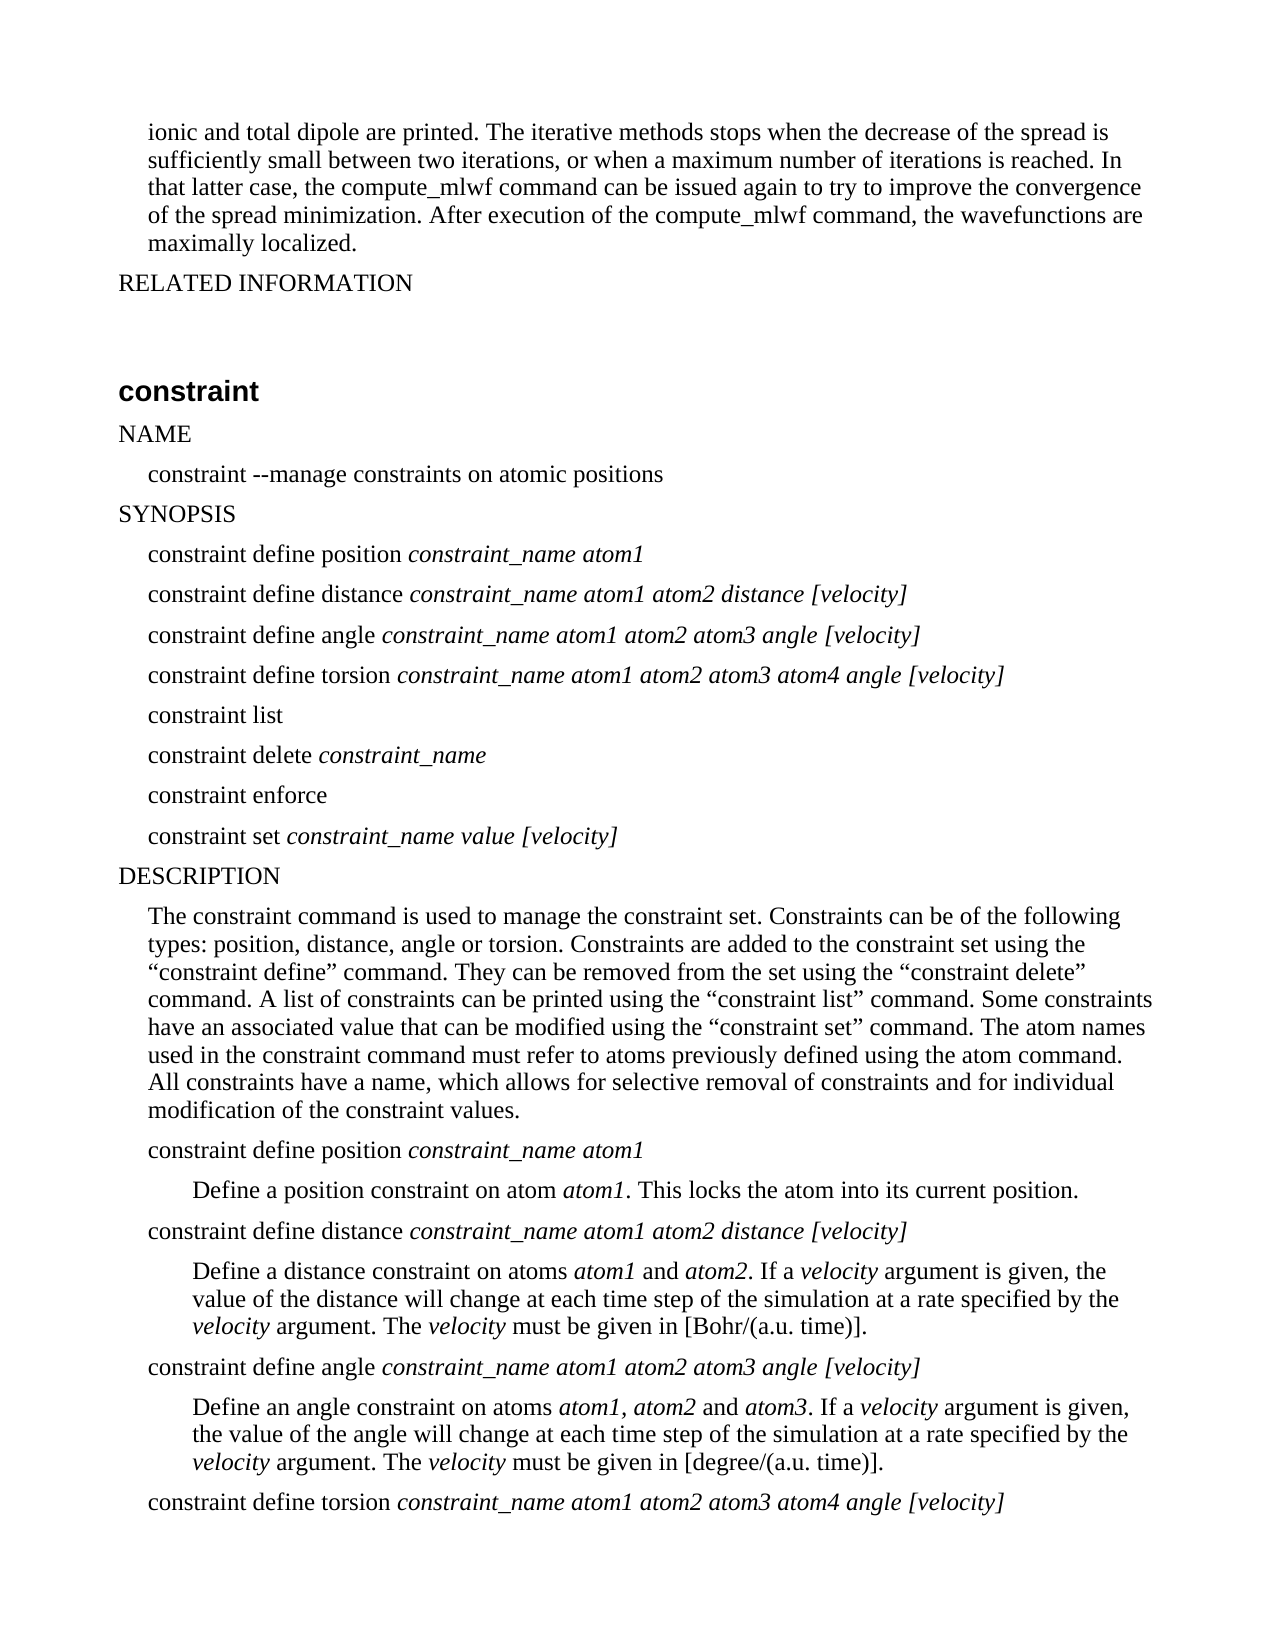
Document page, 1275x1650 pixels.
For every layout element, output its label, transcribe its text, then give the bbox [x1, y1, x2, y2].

text constraint define angle constraint_name atom1 atom2 atom3 angle [velocity] [148, 621, 1157, 648]
subtitle constraint [118, 374, 1157, 407]
text constraint --manage constraints on atomic positions [148, 460, 1157, 488]
text DESCRIPTION [118, 862, 1157, 890]
text constraint set constraint_name value [velocity] [148, 822, 1157, 849]
text constraint define position constraint_name atom1 [148, 1136, 1157, 1164]
text Define a distance constraint on atoms atom1 and atom2. If a velocity argument is given, the value of the distance will change at each time step of the simulation at a rate specified by the velocity argument. The velocity must be given in [Bohr/(a.u. time)]. [192, 1257, 1157, 1340]
text constraint enforce [148, 782, 1157, 809]
text constraint define position constraint_name atom1 [148, 540, 1157, 568]
text constraint define torsion constraint_name atom1 atom2 atom3 atom4 angle [velocity] [148, 661, 1157, 689]
text The constraint command is used to manage the constraint set. Constraints can be of the following types: position, distance, angle or torsion. Constraints are added to the constraint set using the “constraint define” command. They can be removed from the set using the “constraint delete” command. A list of constraints can be printed using the “constraint list” command. Some constraints have an associated value that can be modified using the “constraint set” command. The atom names used in the constraint command must refer to atoms previously defined using the atom command. All constraints have a name, which allows for selective removal of constraints and for individual modification of the constraint values. [148, 902, 1157, 1124]
text constraint define angle constraint_name atom1 atom2 atom3 angle [velocity] [148, 1353, 1157, 1380]
text RELATED INFORMATION [118, 269, 1157, 297]
text constraint define distance constraint_name atom1 atom2 distance [velocity] [148, 1217, 1157, 1244]
text constraint define torsion constraint_name atom1 atom2 atom3 atom4 angle [velocity] [148, 1488, 1157, 1516]
text NAME [118, 420, 1157, 447]
text ionic and total dipole are printed. The iterative methods stops when the decrease of the spread is sufficiently small between two iterations, or when a maximum number of iterations is reached. In that latter case, the compute_mlwf command can be issued again to try to improve the convergence of the spread minimization. After execution of the compute_mlwf command, the wavefunctions are maximally localized. [148, 118, 1157, 257]
text constraint define distance constraint_name atom1 atom2 distance [velocity] [148, 581, 1157, 608]
text Define a position constraint on atom atom1. This locks the atom into its current position. [192, 1177, 1157, 1204]
text constraint delete constraint_name [148, 741, 1157, 769]
text constraint list [148, 701, 1157, 729]
text SYNOPSIS [118, 500, 1157, 528]
text Define an angle constraint on atoms atom1, atom2 and atom3. If a velocity argument is given, the value of the angle will change at each time step of the simulation at a rate specified by the velocity argument. The velocity must be given in [degree/(a.u. time)]. [192, 1393, 1157, 1476]
